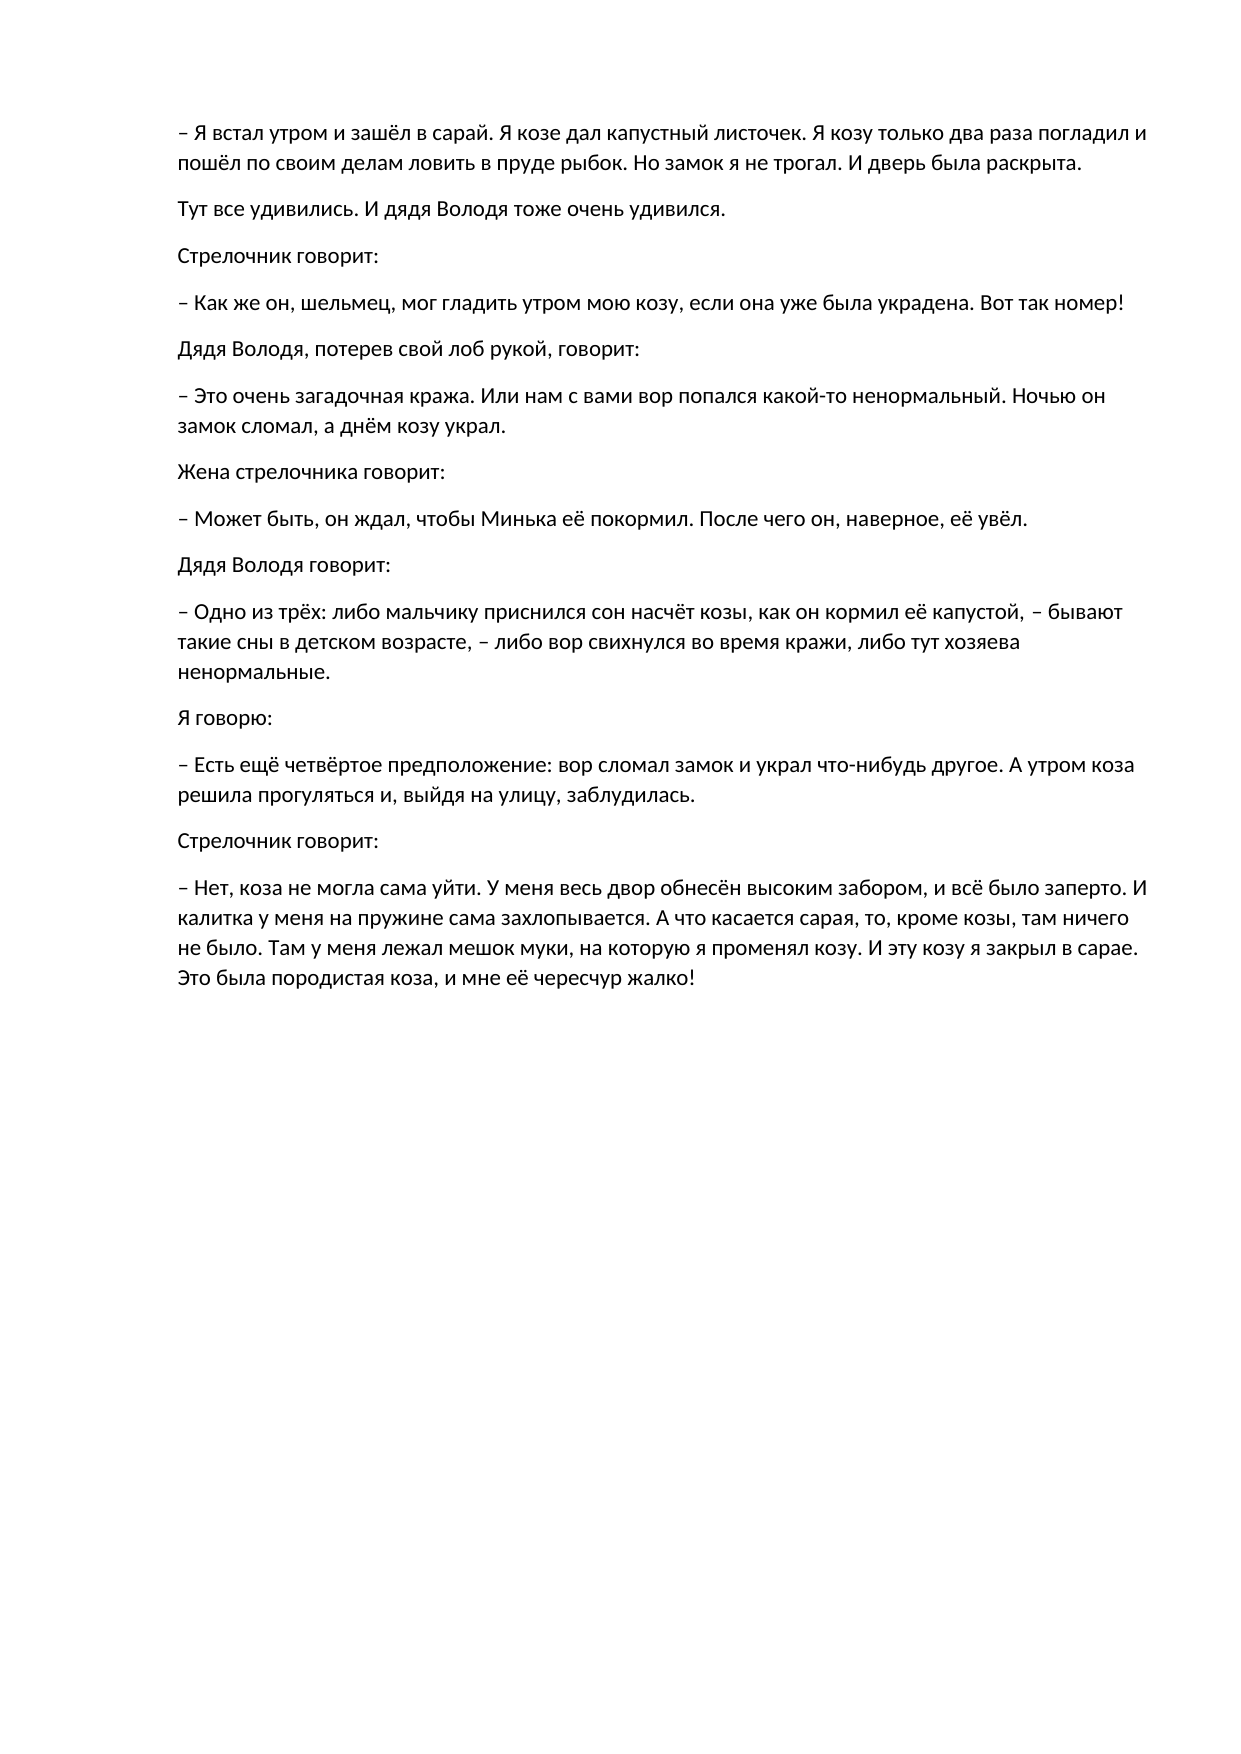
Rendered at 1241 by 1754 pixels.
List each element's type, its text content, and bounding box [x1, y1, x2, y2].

text Дядя Володя говорит: [177, 550, 1152, 578]
text – Это очень загадочная кража. Или нам с вами вор попался какой-то ненормальный. Ночью он замок сломал, а днём козу украл. [177, 381, 1152, 439]
text – Я встал утром и зашёл в сарай. Я козе дал капустный листочек. Я козу только два раза погладил и пошёл по своим делам ловить в пруде рыбок. Но замок я не трогал. И дверь была раскрыта. [177, 118, 1152, 176]
text Я говорю: [177, 703, 1152, 731]
text Дядя Володя, потерев свой лоб рукой, говорит: [177, 334, 1152, 362]
text Стрелочник говорит: [177, 241, 1152, 269]
text Стрелочник говорит: [177, 826, 1152, 854]
text Тут все удивились. И дядя Володя тоже очень удивился. [177, 194, 1152, 223]
text – Может быть, он ждал, чтобы Минька её покормил. После чего он, наверное, её увёл. [177, 504, 1152, 532]
text – Есть ещё четвёртое предположение: вор сломал замок и украл что-нибудь другое. А утром коза решила прогуляться и, выйдя на улицу, заблудилась. [177, 750, 1152, 808]
text – Как же он, шельмец, мог гладить утром мою козу, если она уже была украдена. Вот так номер! [177, 288, 1152, 316]
text Жена стрелочника говорит: [177, 457, 1152, 485]
text – Одно из трёх: либо мальчику приснился сон насчёт козы, как он кормил её капустой, – бывают такие сны в детском возрасте, – либо вор свихнулся во время кражи, либо тут хозяева ненормальные. [177, 597, 1152, 685]
text – Нет, коза не могла сама уйти. У меня весь двор обнесён высоким забором, и всё было заперто. И калитка у меня на пружине сама захлопывается. А что касается сарая, то, кроме козы, там ничего не было. Там у меня лежал мешок муки, на которую я променял козу. И эту козу я закрыл в сарае. Это была породистая коза, и мне её чересчур жалко! [177, 873, 1152, 991]
